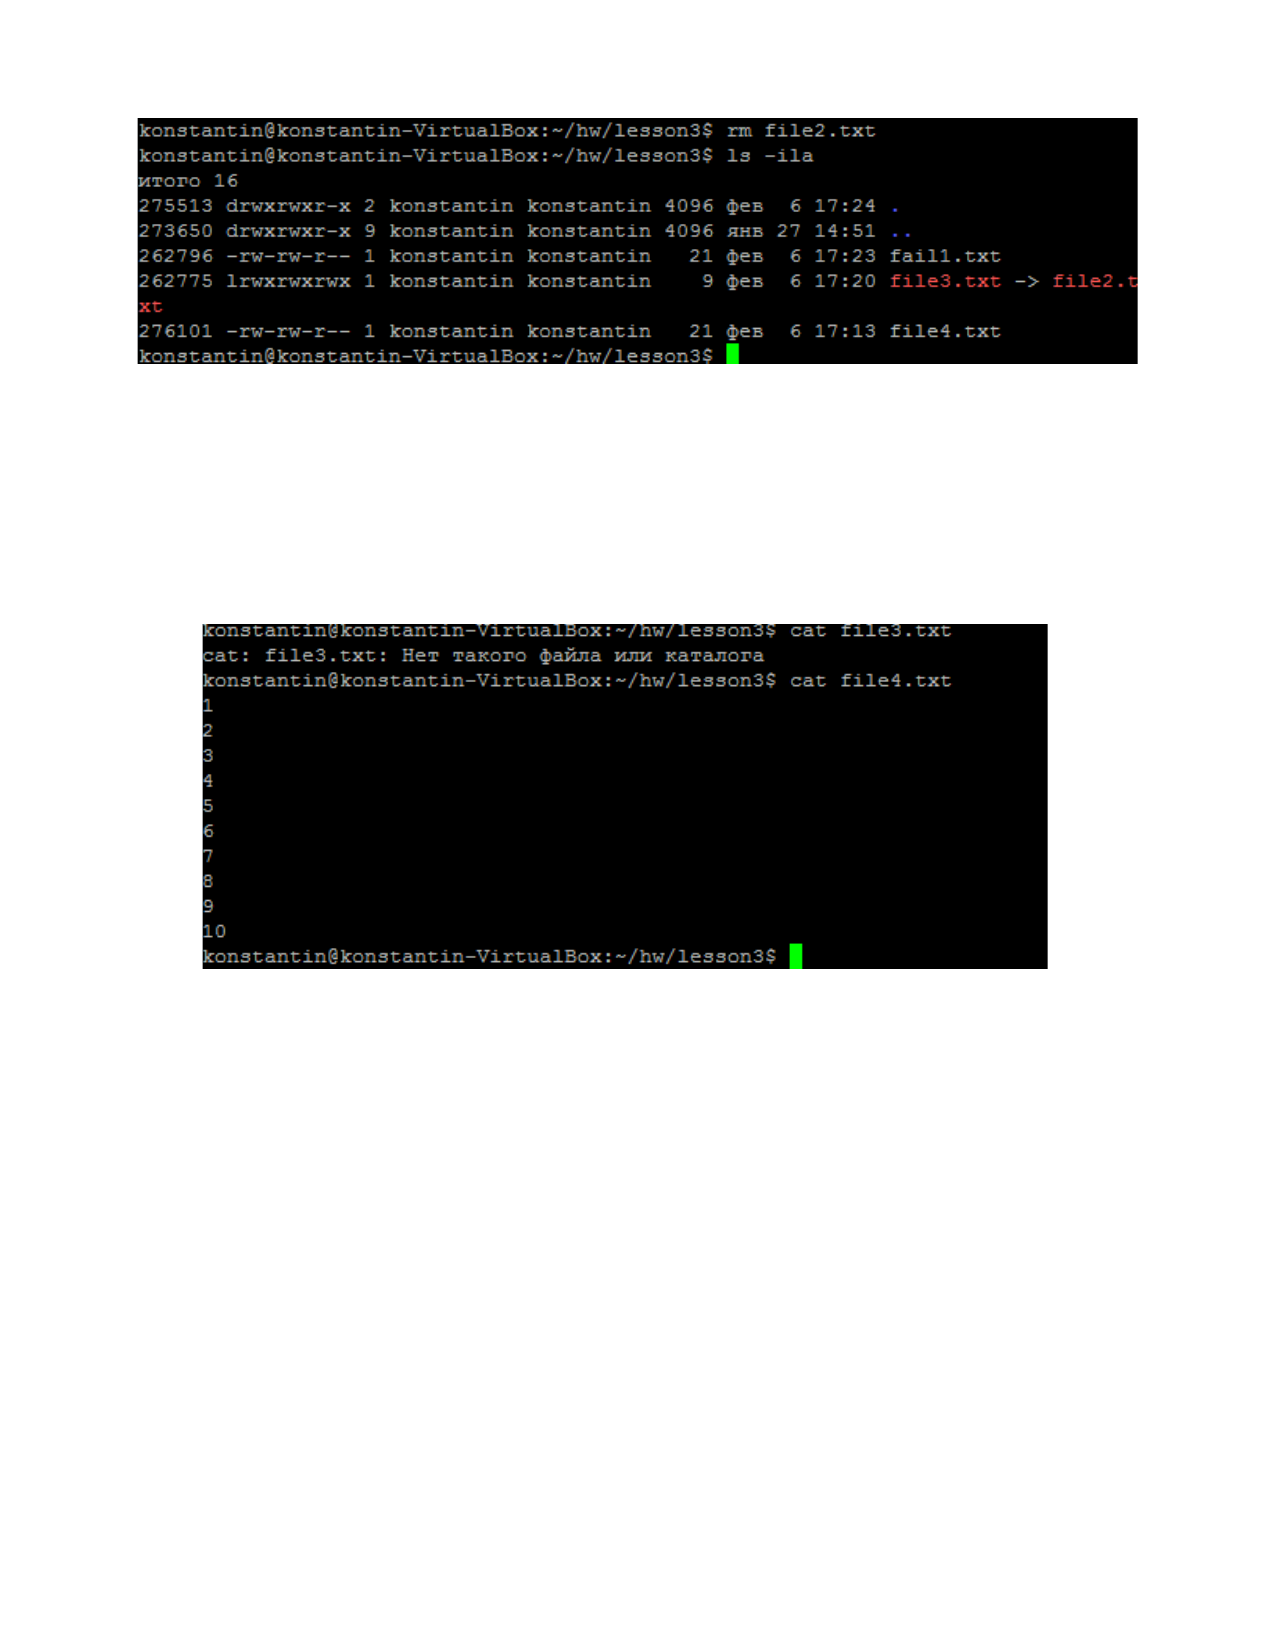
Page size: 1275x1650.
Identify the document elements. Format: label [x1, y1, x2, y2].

picture [202, 624, 1048, 969]
picture [137, 118, 1138, 364]
